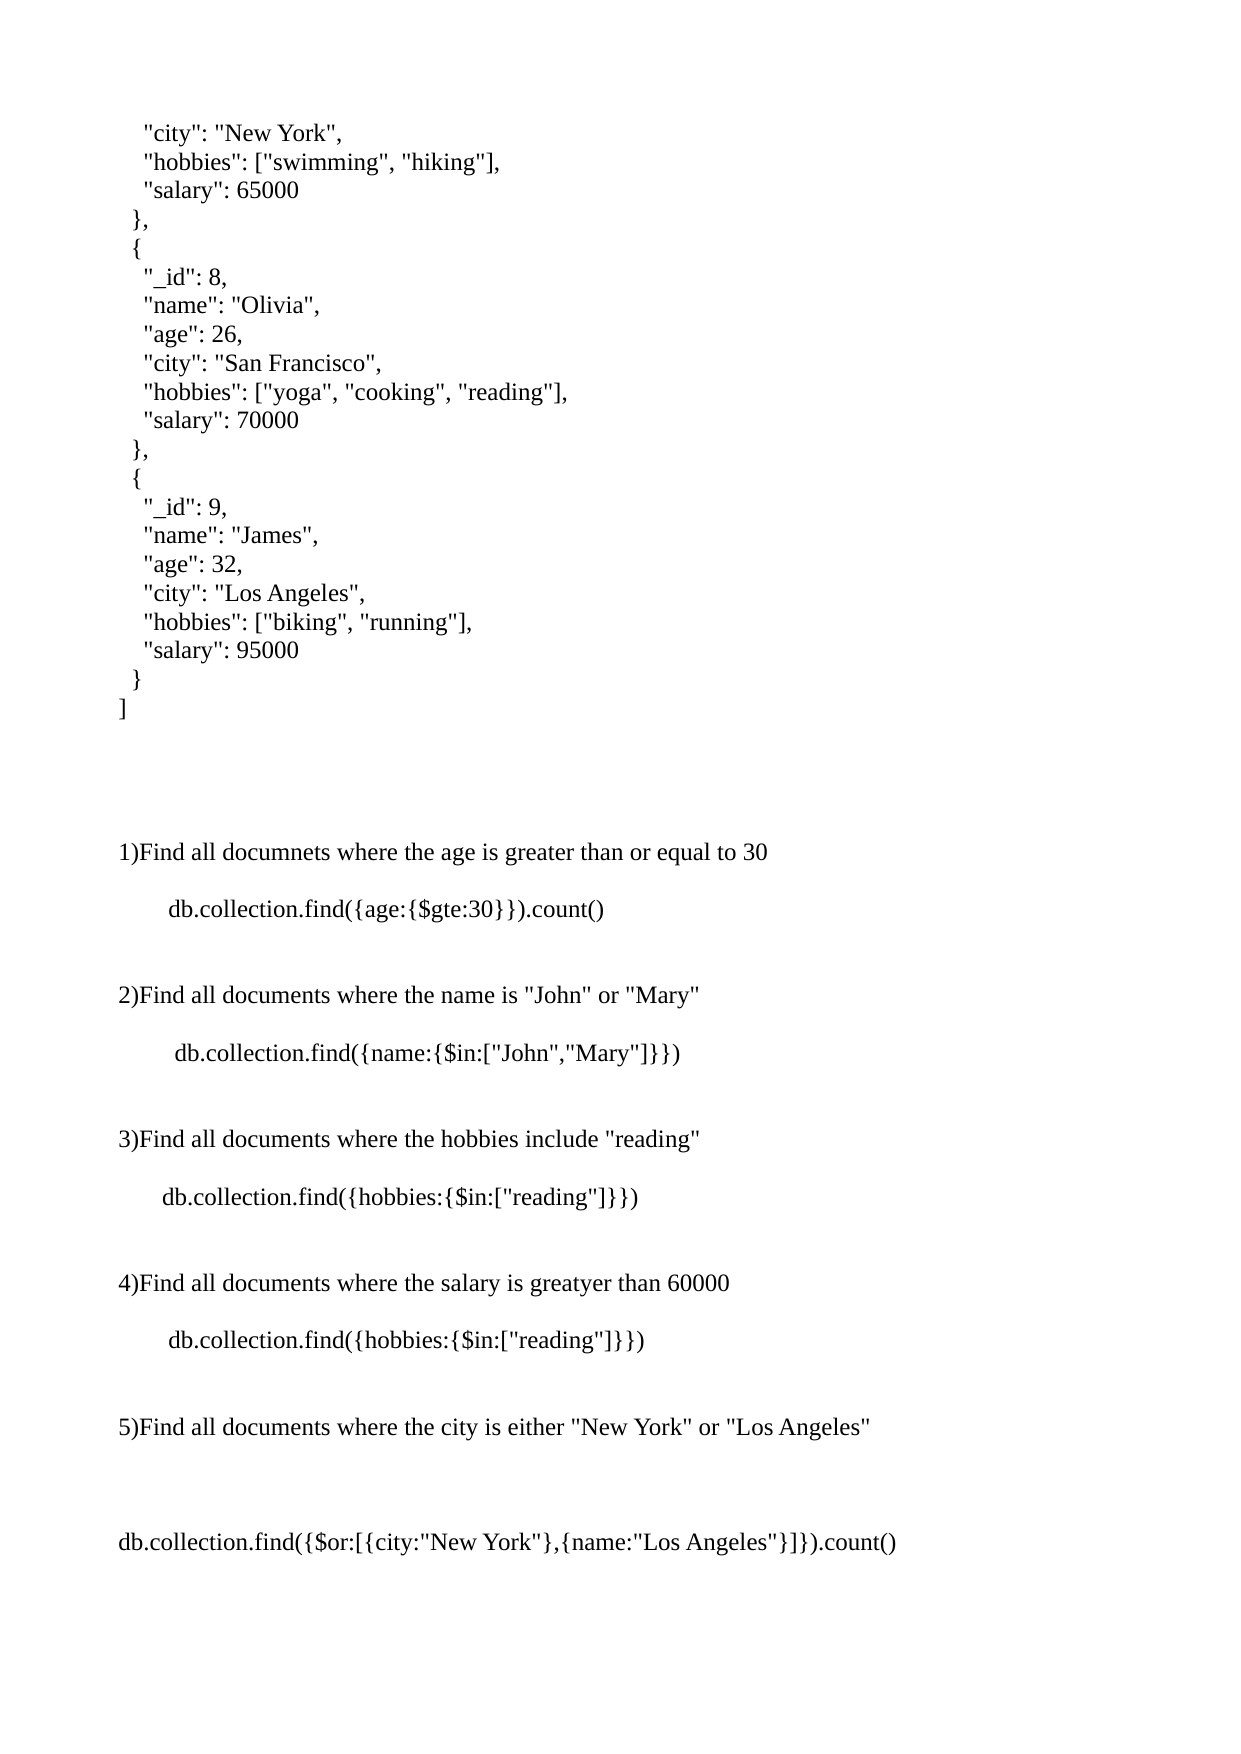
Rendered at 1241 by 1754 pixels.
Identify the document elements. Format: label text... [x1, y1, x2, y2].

text "age": 32, [118, 549, 1122, 578]
text ] [118, 693, 1122, 722]
text db.collection.find({age:{$gte:30}}).count() [118, 894, 1122, 923]
text "city": "Los Angeles", [118, 578, 1122, 607]
text 4)Find all documents where the salary is greatyer than 60000 [118, 1268, 1122, 1297]
text db.collection.find({name:{$in:["John","Mary"]}}) [118, 1038, 1122, 1067]
text "_id": 8, [118, 262, 1122, 291]
text { [118, 463, 1122, 492]
text "salary": 65000 [118, 176, 1122, 204]
text { [118, 233, 1122, 262]
text 1)Find all documnets where the age is greater than or equal to 30 [118, 837, 1122, 866]
text "hobbies": ["yoga", "cooking", "reading"], [118, 377, 1122, 406]
text db.collection.find({$or:[{city:"New York"},{name:"Los Angeles"}]}).count() [118, 1527, 1122, 1556]
text 3)Find all documents where the hobbies include "reading" [118, 1124, 1122, 1153]
text "name": "Olivia", [118, 291, 1122, 319]
text "hobbies": ["biking", "running"], [118, 607, 1122, 636]
text "salary": 95000 [118, 636, 1122, 664]
text }, [118, 434, 1122, 463]
text db.collection.find({hobbies:{$in:["reading"]}}) [118, 1326, 1122, 1354]
text } [118, 664, 1122, 693]
text 2)Find all documents where the name is "John" or "Mary" [118, 981, 1122, 1009]
text "hobbies": ["swimming", "hiking"], [118, 147, 1122, 176]
text "city": "New York", [118, 118, 1122, 147]
text "name": "James", [118, 521, 1122, 549]
text db.collection.find({hobbies:{$in:["reading"]}}) [118, 1182, 1122, 1211]
text "city": "San Francisco", [118, 348, 1122, 377]
text "salary": 70000 [118, 406, 1122, 434]
text 5)Find all documents where the city is either "New York" or "Los Angeles" [118, 1412, 1122, 1441]
text "_id": 9, [118, 492, 1122, 521]
text }, [118, 204, 1122, 233]
text "age": 26, [118, 319, 1122, 348]
